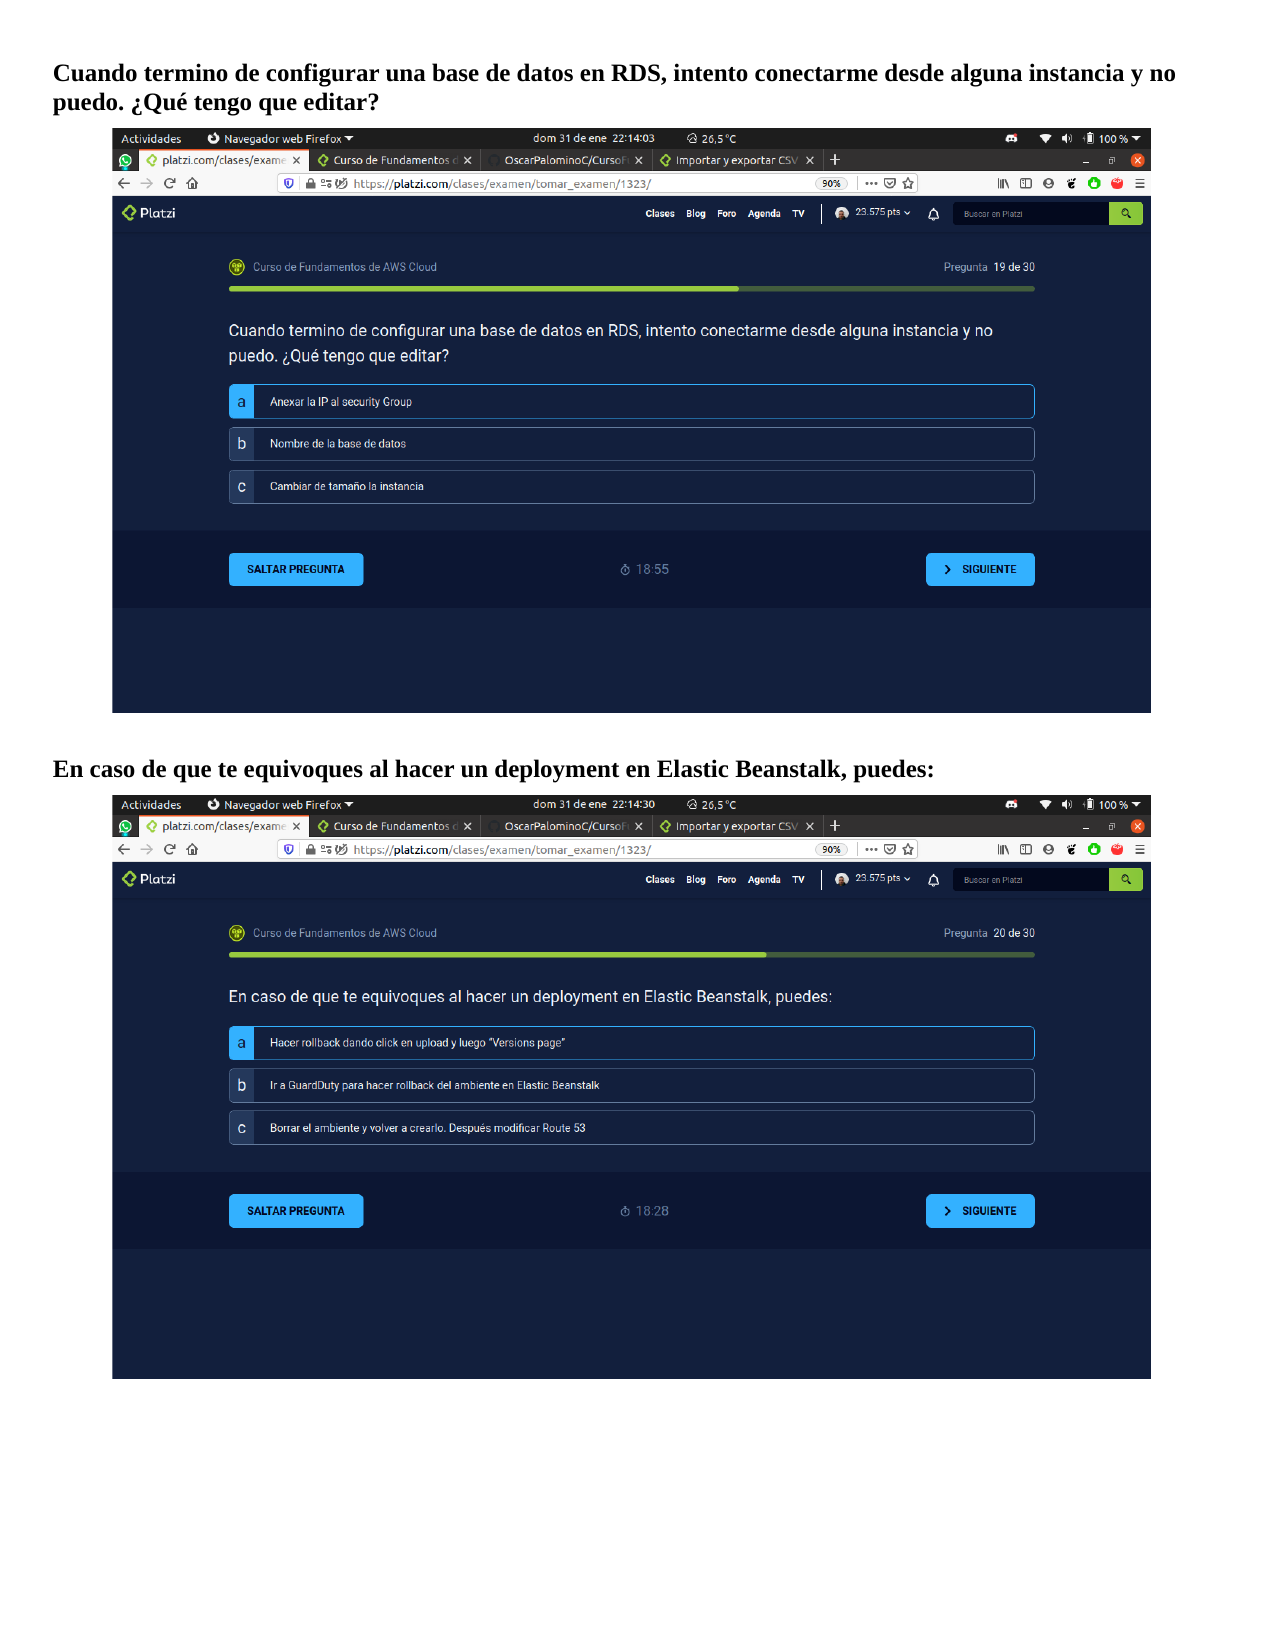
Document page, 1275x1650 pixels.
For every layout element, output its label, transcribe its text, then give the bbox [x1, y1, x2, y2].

subtitle En caso de que te equivoques al hacer un deployment en Elastic Beanstalk, puedes: [53, 754, 1211, 782]
picture [112, 128, 1151, 713]
subtitle Cuando termino de configurar una base de datos en RDS, intento conectarme desde alguna instancia y no puedo. ¿Qué tengo que editar? [53, 58, 1211, 116]
picture [112, 795, 1151, 1379]
